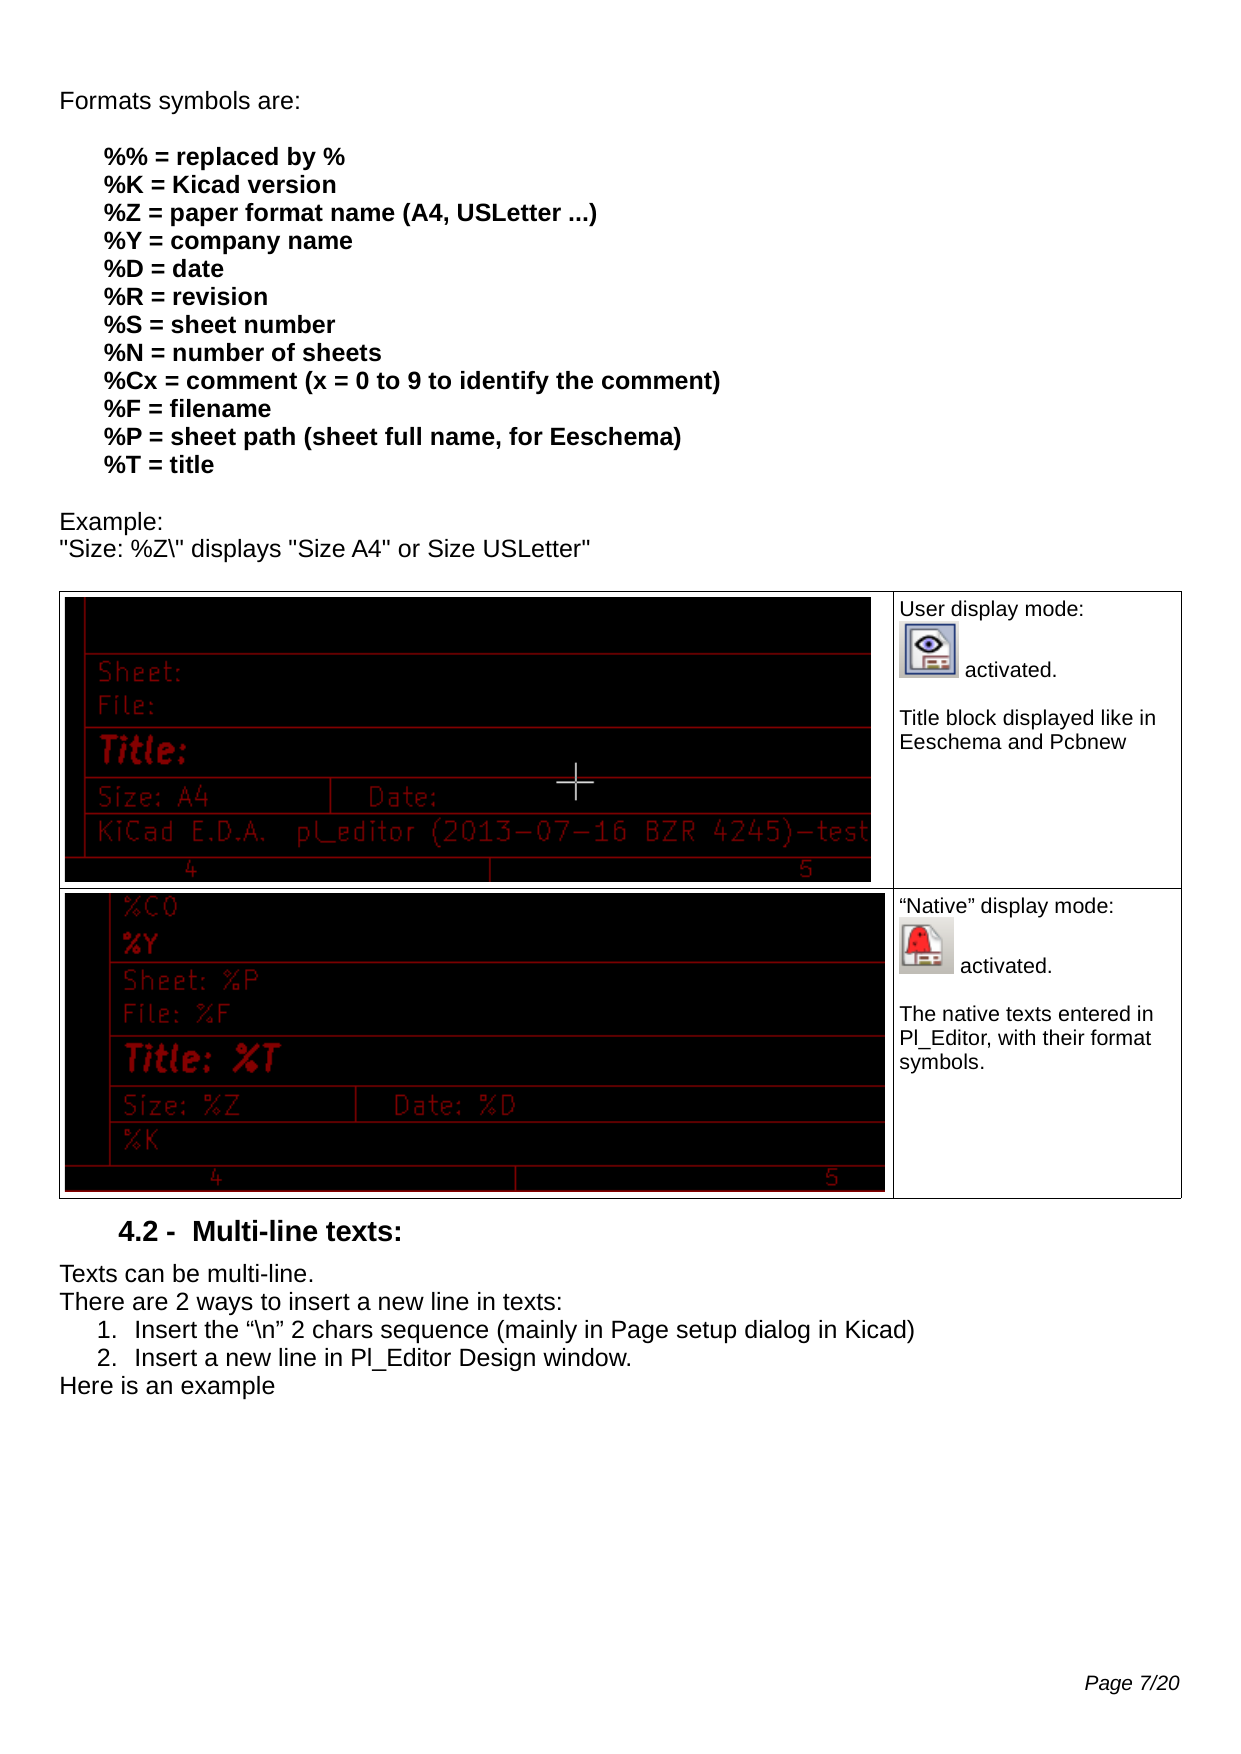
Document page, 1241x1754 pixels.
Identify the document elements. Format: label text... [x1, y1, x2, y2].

list Insert the “\n” 2 chars sequence (mainly in Page setup dialog in Kicad) [97, 1316, 1181, 1344]
text %Z = paper format name (A4, USLetter ...) [97, 199, 1181, 227]
text Texts can be multi-line. [59, 1260, 1181, 1288]
table_cell “Native” display mode: activated. The native texts entered in Pl_Editor, with their format symbols. [894, 889, 1181, 1197]
text %D = date [97, 255, 1181, 283]
text %S = sheet number [97, 311, 1181, 339]
table_header [60, 592, 893, 888]
text Here is an example [59, 1372, 1181, 1400]
text Formats symbols are: [59, 87, 1181, 115]
table_cell [60, 889, 893, 1197]
text Example: [59, 507, 1181, 535]
text %R = revision [97, 283, 1181, 311]
picture [899, 917, 954, 974]
text %Y = company name [97, 227, 1181, 255]
list Insert a new line in Pl_Editor Design window. [97, 1344, 1181, 1372]
text There are 2 ways to insert a new line in texts: [59, 1288, 1181, 1316]
text %N = number of sheets [97, 339, 1181, 367]
picture [64, 893, 885, 1192]
picture [64, 597, 871, 882]
picture [899, 621, 959, 678]
table_header User display mode: activated. Title block displayed like in Eeschema and Pcbnew [894, 592, 1181, 888]
text "Size: %Z\" displays "Size A4" or Size USLetter" [59, 535, 1181, 563]
text %K = Kicad version [97, 171, 1181, 199]
text %F = filename [97, 395, 1181, 423]
subtitle Multi-line texts: [118, 1215, 1181, 1248]
text %Cx = comment (x = 0 to 9 to identify the comment) [97, 367, 1181, 395]
text %P = sheet path (sheet full name, for Eeschema) [97, 423, 1181, 451]
text %T = title [97, 451, 1181, 479]
text %% = replaced by % [97, 143, 1181, 171]
